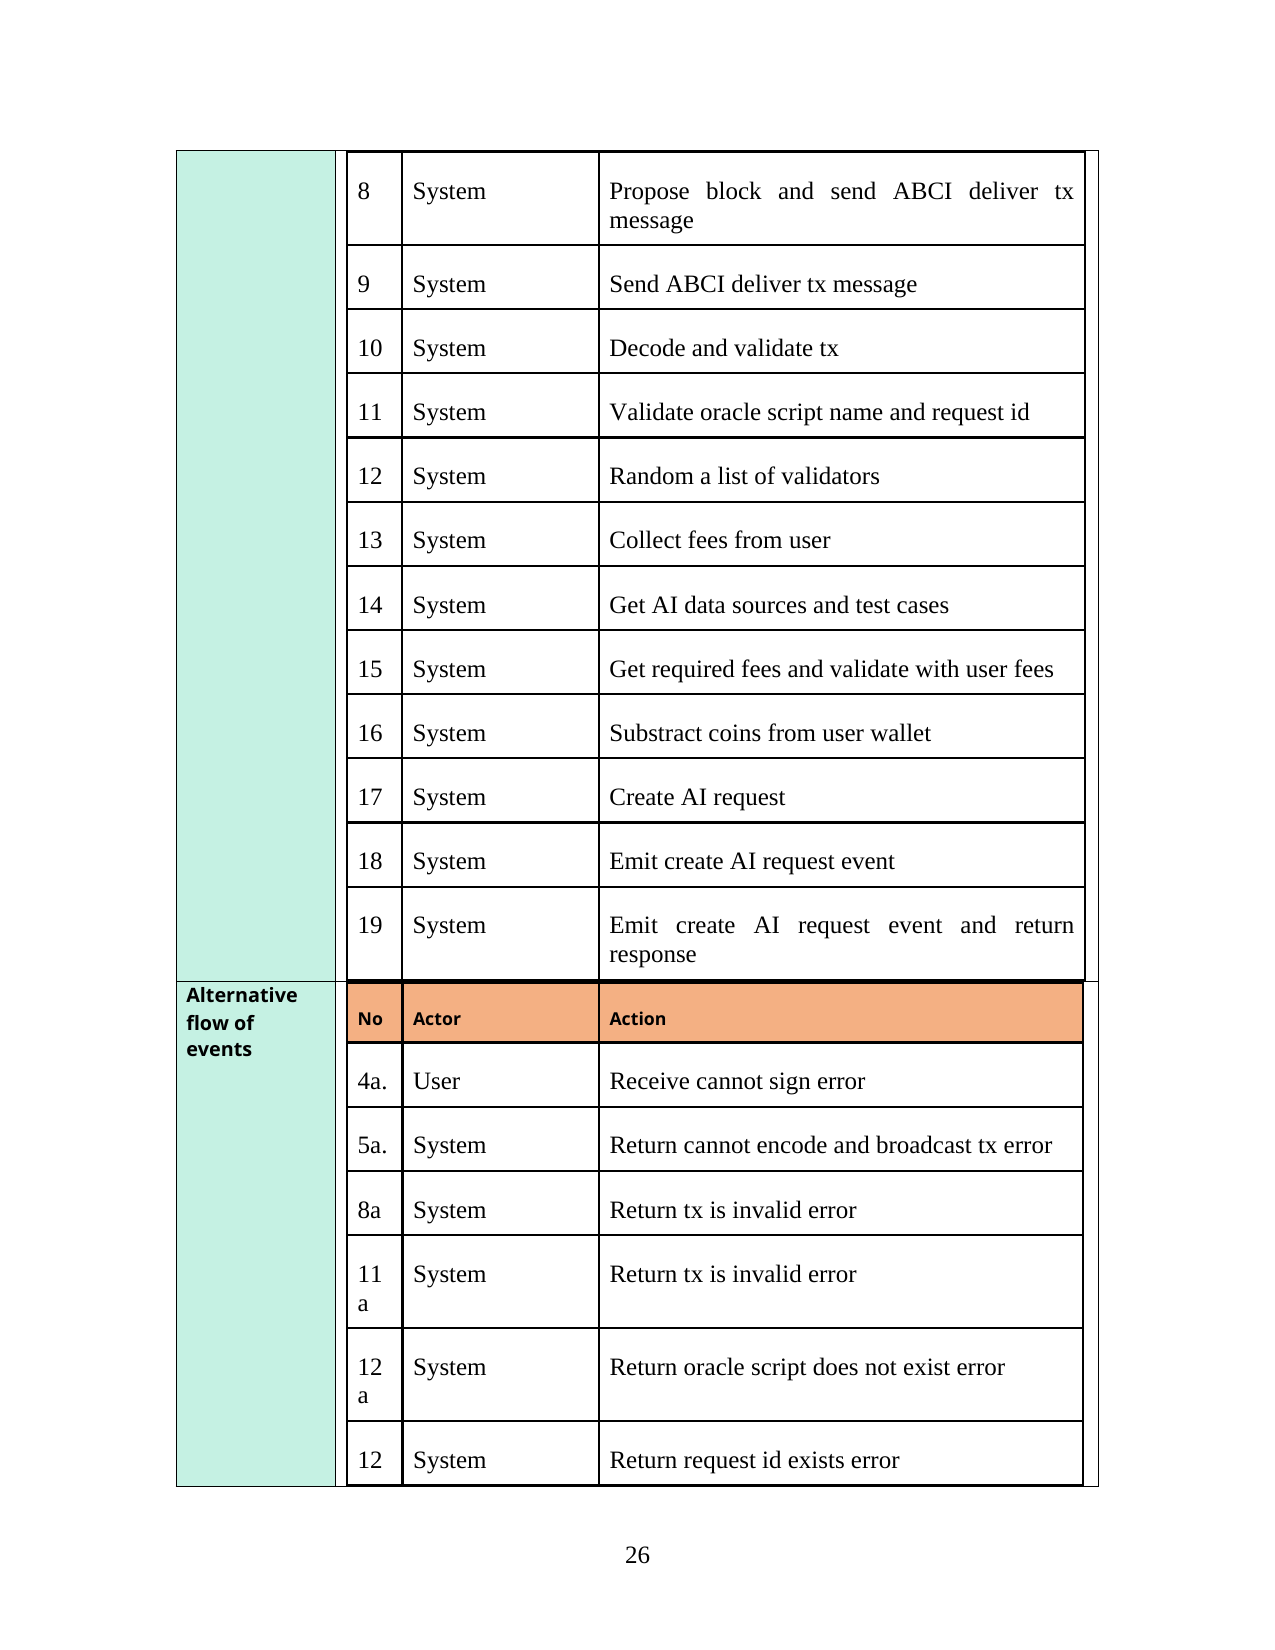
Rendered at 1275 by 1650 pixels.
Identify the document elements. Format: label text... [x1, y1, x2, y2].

table_cell Get AI data sources and test cases [600, 567, 1084, 629]
table_cell 12a [348, 1329, 401, 1420]
table_cell Propose block and send ABCI deliver tx message [600, 153, 1084, 244]
table_cell System [403, 503, 598, 565]
table_cell [1084, 982, 1098, 1486]
table_cell 19 [348, 888, 401, 978]
table_cell Emit create AI request event and return response [600, 888, 1084, 978]
table_cell [1086, 151, 1098, 981]
table_cell System [403, 631, 598, 693]
table_cell Create AI request [600, 759, 1084, 821]
table_cell [336, 151, 346, 981]
table_cell Alternative flow of events [177, 982, 335, 1486]
table_cell System [403, 246, 598, 308]
table_cell Get required fees and validate with user fees [600, 631, 1084, 693]
table_cell [336, 982, 346, 1486]
table_cell System [404, 1172, 598, 1234]
table_cell 14 [348, 567, 401, 629]
table_cell Validate oracle script name and request id [600, 374, 1084, 436]
table_header Action [600, 984, 1082, 1041]
table_cell 4a. [348, 1044, 401, 1106]
table_cell Send ABCI deliver tx message [600, 246, 1084, 308]
table_cell 13 [348, 503, 401, 565]
table_cell System [404, 1108, 598, 1170]
table_cell System [403, 759, 598, 821]
table_cell User [404, 1044, 598, 1106]
table_cell [177, 151, 335, 981]
table_cell 15 [348, 631, 401, 693]
table_cell 16 [348, 695, 401, 757]
table_header No [348, 984, 401, 1041]
table_cell System [403, 153, 598, 244]
table_cell 11 [348, 374, 401, 436]
table_cell 5a. [348, 1108, 401, 1170]
table_cell Emit create AI request event [600, 824, 1084, 886]
table_cell 9 [348, 246, 401, 308]
table_cell System [403, 695, 598, 757]
table_cell 8 [348, 153, 401, 244]
table_cell Return oracle script does not exist error [600, 1329, 1082, 1420]
table_cell 8a [348, 1172, 401, 1234]
table_cell System [403, 888, 598, 978]
table_cell System [403, 439, 598, 501]
table_cell Return request id exists error [600, 1422, 1082, 1484]
table_cell Collect fees from user [600, 503, 1084, 565]
table_cell 12 [348, 1422, 401, 1484]
table_cell 17 [348, 759, 401, 821]
table_cell System [403, 374, 598, 436]
table_cell 12 [348, 439, 401, 501]
table_cell System [403, 824, 598, 886]
table_cell System [404, 1422, 598, 1484]
table_cell Return cannot encode and broadcast tx error [600, 1108, 1082, 1170]
table_cell System [403, 310, 598, 372]
table_cell Return tx is invalid error [600, 1172, 1082, 1234]
table_cell 18 [348, 824, 401, 886]
table_cell System [404, 1329, 598, 1420]
table_cell 11a [348, 1236, 401, 1327]
table_cell System [404, 1236, 598, 1327]
table_cell 10 [348, 310, 401, 372]
table_cell Substract coins from user wallet [600, 695, 1084, 757]
table_cell Decode and validate tx [600, 310, 1084, 372]
table_cell Return tx is invalid error [600, 1236, 1082, 1327]
table_cell System [403, 567, 598, 629]
table_cell Random a list of validators [600, 439, 1084, 501]
table_header Actor [404, 984, 598, 1041]
table_cell Receive cannot sign error [600, 1044, 1082, 1106]
